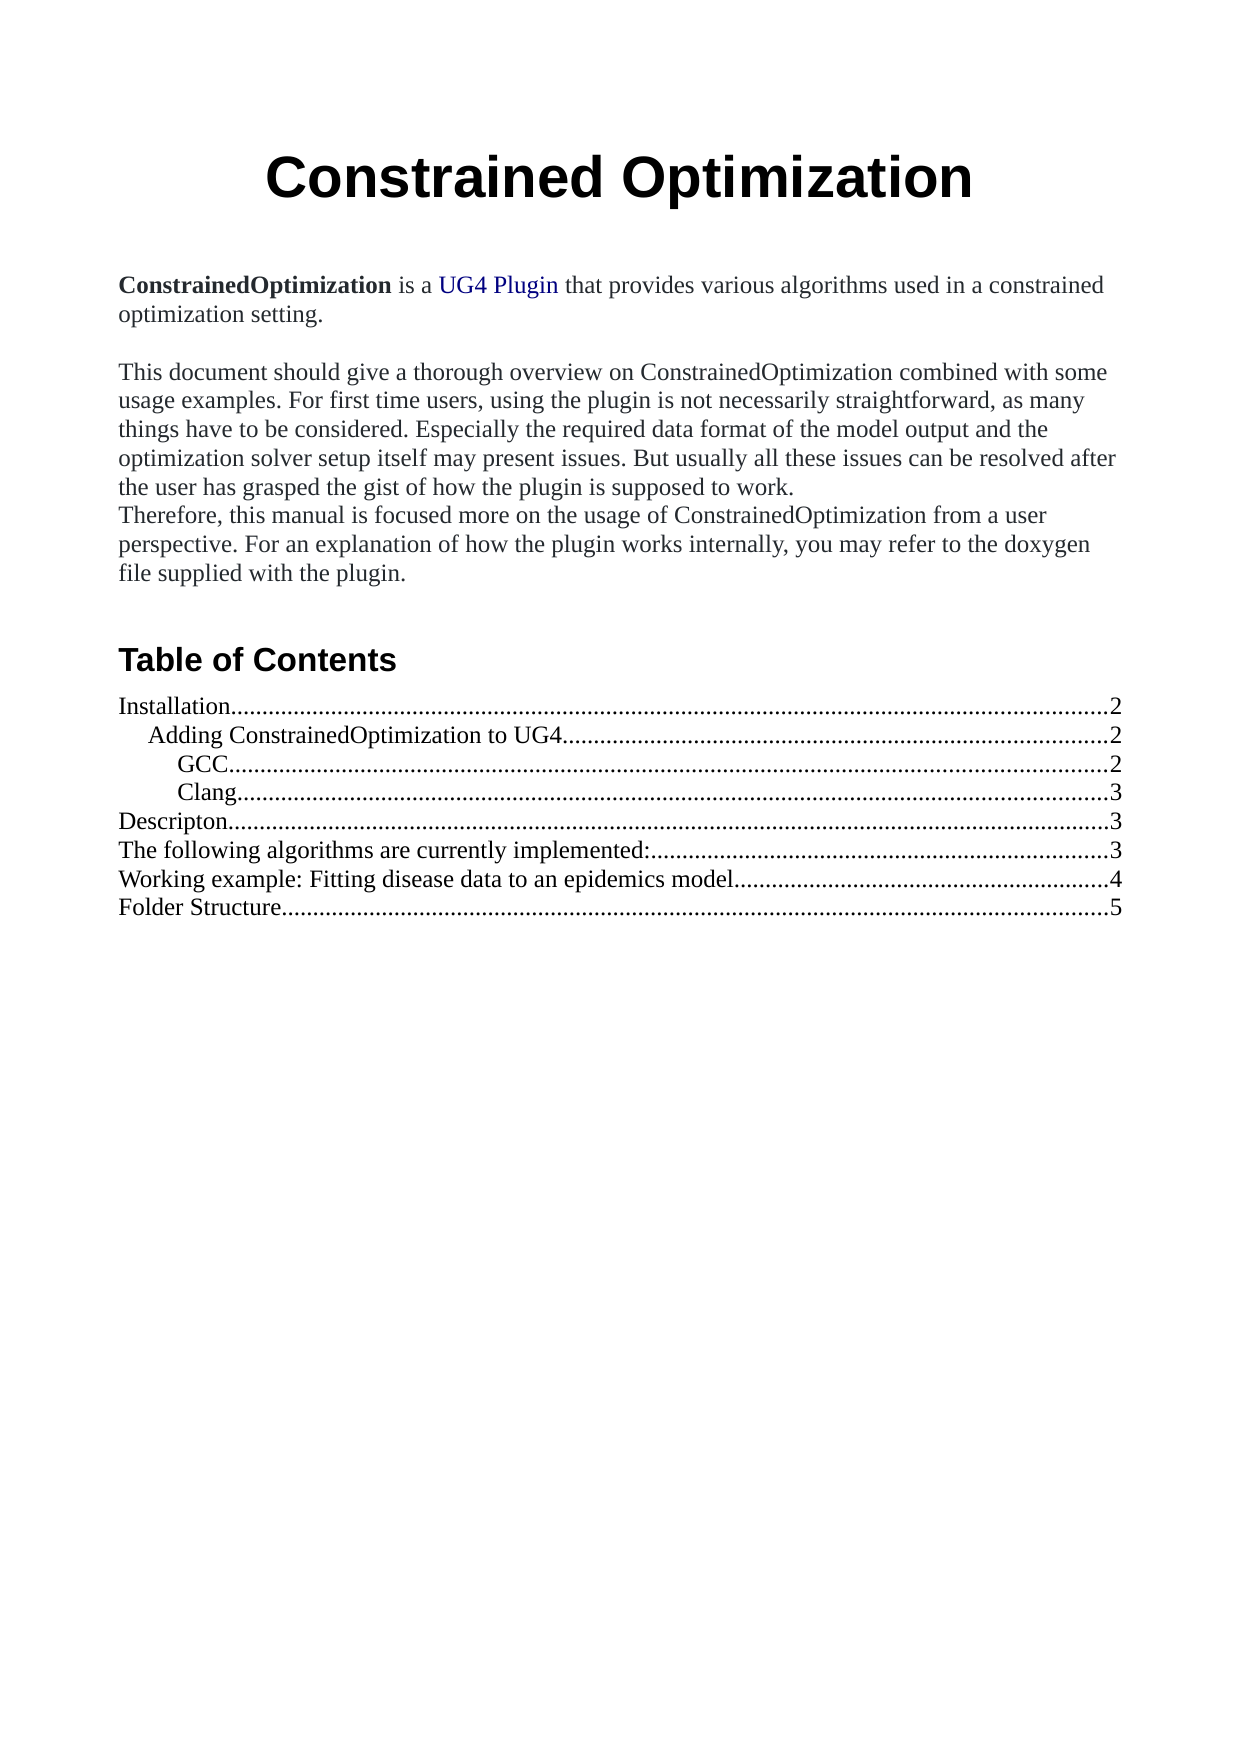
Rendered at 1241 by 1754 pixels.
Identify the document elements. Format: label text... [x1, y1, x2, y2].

text Folder Structure 5 [118, 892, 1122, 921]
title Constrained Optimization [118, 143, 1122, 210]
text Descripton 3 [118, 806, 1122, 835]
text GCC 2 [177, 749, 1122, 777]
text Adding ConstrainedOptimization to UG4 2 [148, 720, 1122, 749]
text ConstrainedOptimization is a UG4 Plugin that provides various algorithms used in a constrained optimization setting. This document should give a thorough overview on ConstrainedOptimization combined with some usage examples. For first time users, using the plugin is not necessarily straightforward, as many things have to be considered. Especially the required data format of the model output and the optimization solver setup itself may present issues. But usually all these issues can be resolved after the user has grasped the gist of how the plugin is supposed to work. Therefore, this manual is focused more on the usage of ConstrainedOptimization from a user perspective. For an explanation of how the plugin works internally, you may refer to the doxygen file supplied with the plugin. [118, 270, 1122, 587]
text Clang 3 [177, 777, 1122, 806]
subtitle Table of Contents [118, 640, 1122, 679]
text Working example: Fitting disease data to an epidemics model 4 [118, 864, 1122, 892]
text Installation 2 [118, 691, 1122, 720]
text The following algorithms are currently implemented: 3 [118, 835, 1122, 864]
